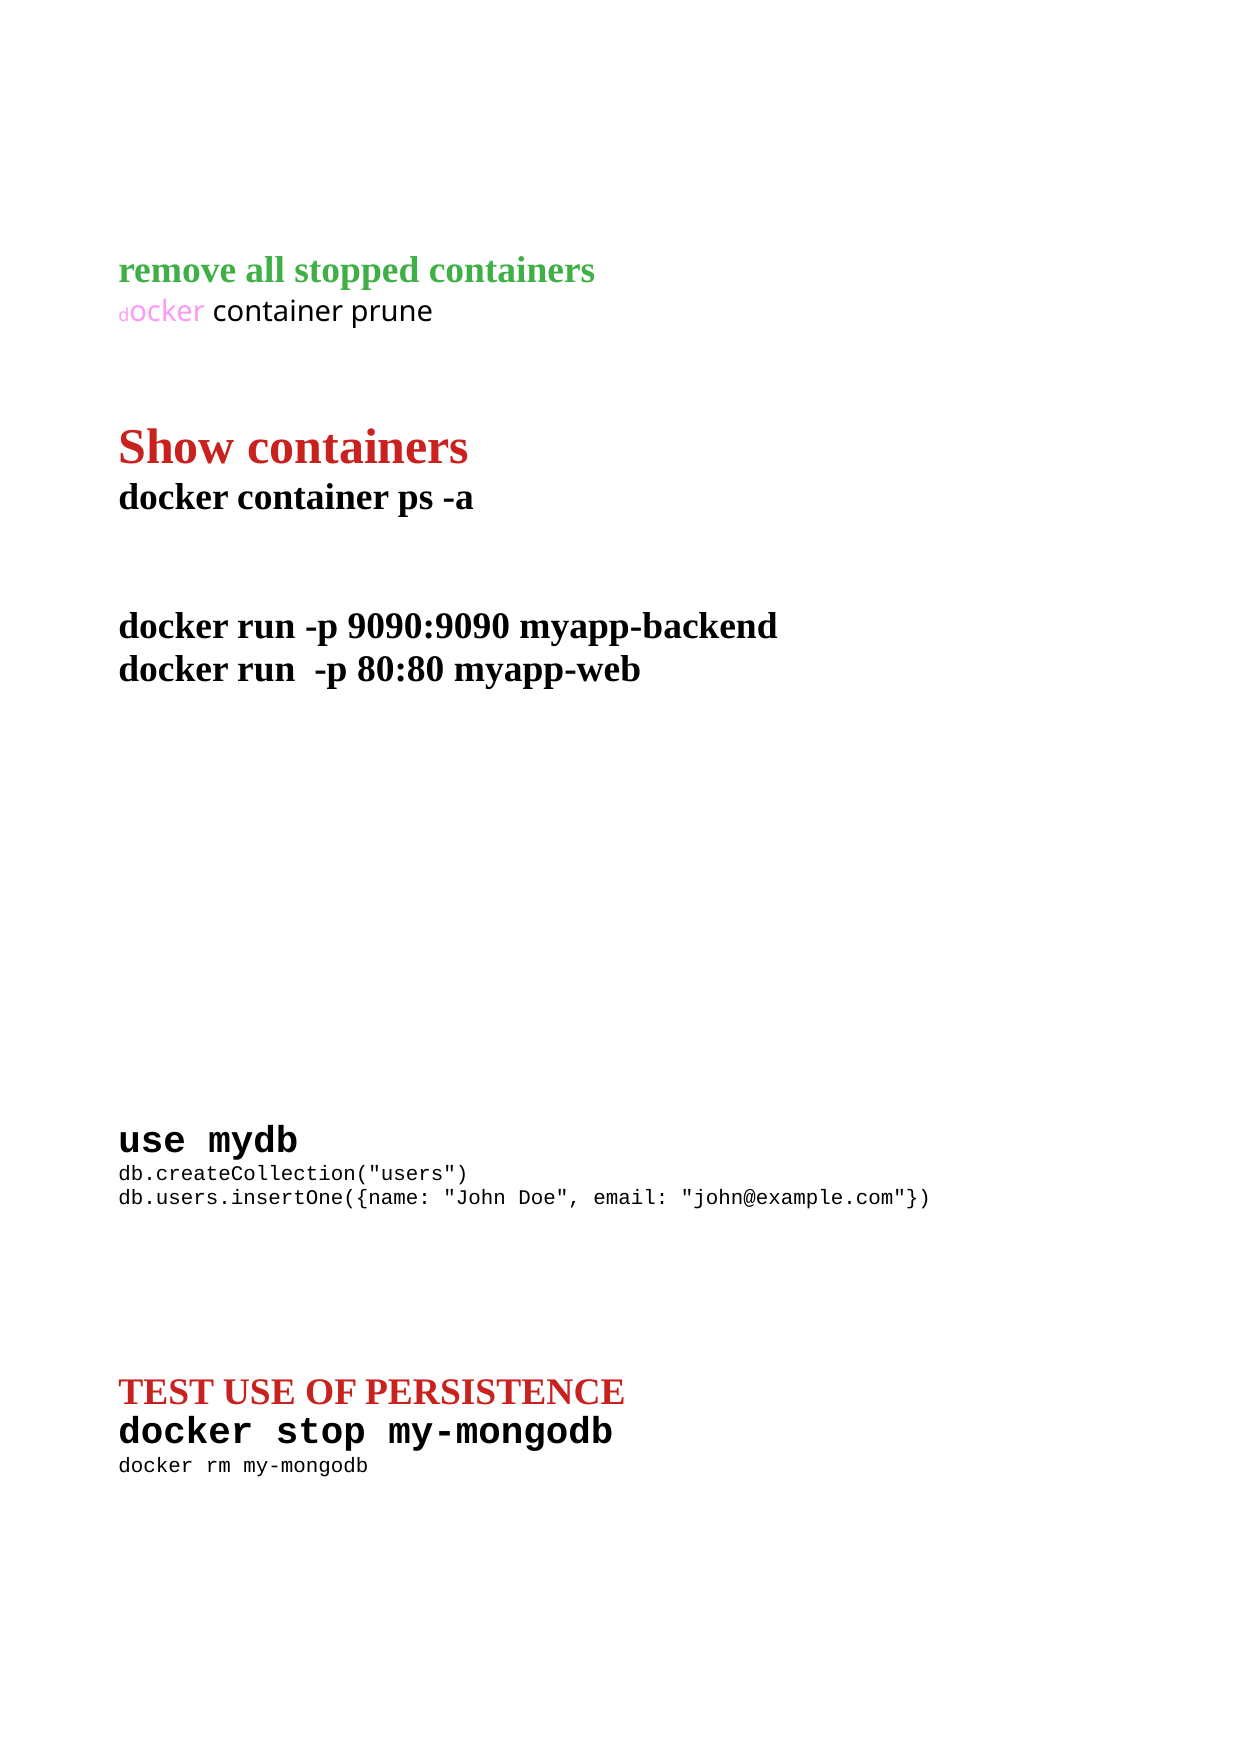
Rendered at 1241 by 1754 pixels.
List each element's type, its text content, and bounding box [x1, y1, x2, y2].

text docker rm my-mongodb [118, 1455, 1122, 1479]
text db.createCollection("users") [118, 1163, 1122, 1187]
text docker stop my-mongodb [118, 1413, 1122, 1455]
text docker container ps -a [118, 474, 1122, 517]
text docker container prune [118, 291, 1122, 330]
text Show containers [118, 417, 1122, 474]
text docker run -p 80:80 myapp-web [118, 647, 1122, 690]
text use mydb [118, 1121, 1122, 1163]
text db.users.insertOne({name: "John Doe", email: "john@example.com"}) [118, 1187, 1122, 1211]
text TEST USE OF PERSISTENCE [118, 1369, 1122, 1413]
text remove all stopped containers [118, 247, 1122, 291]
text docker run -p 9090:9090 myapp-backend [118, 603, 1122, 647]
